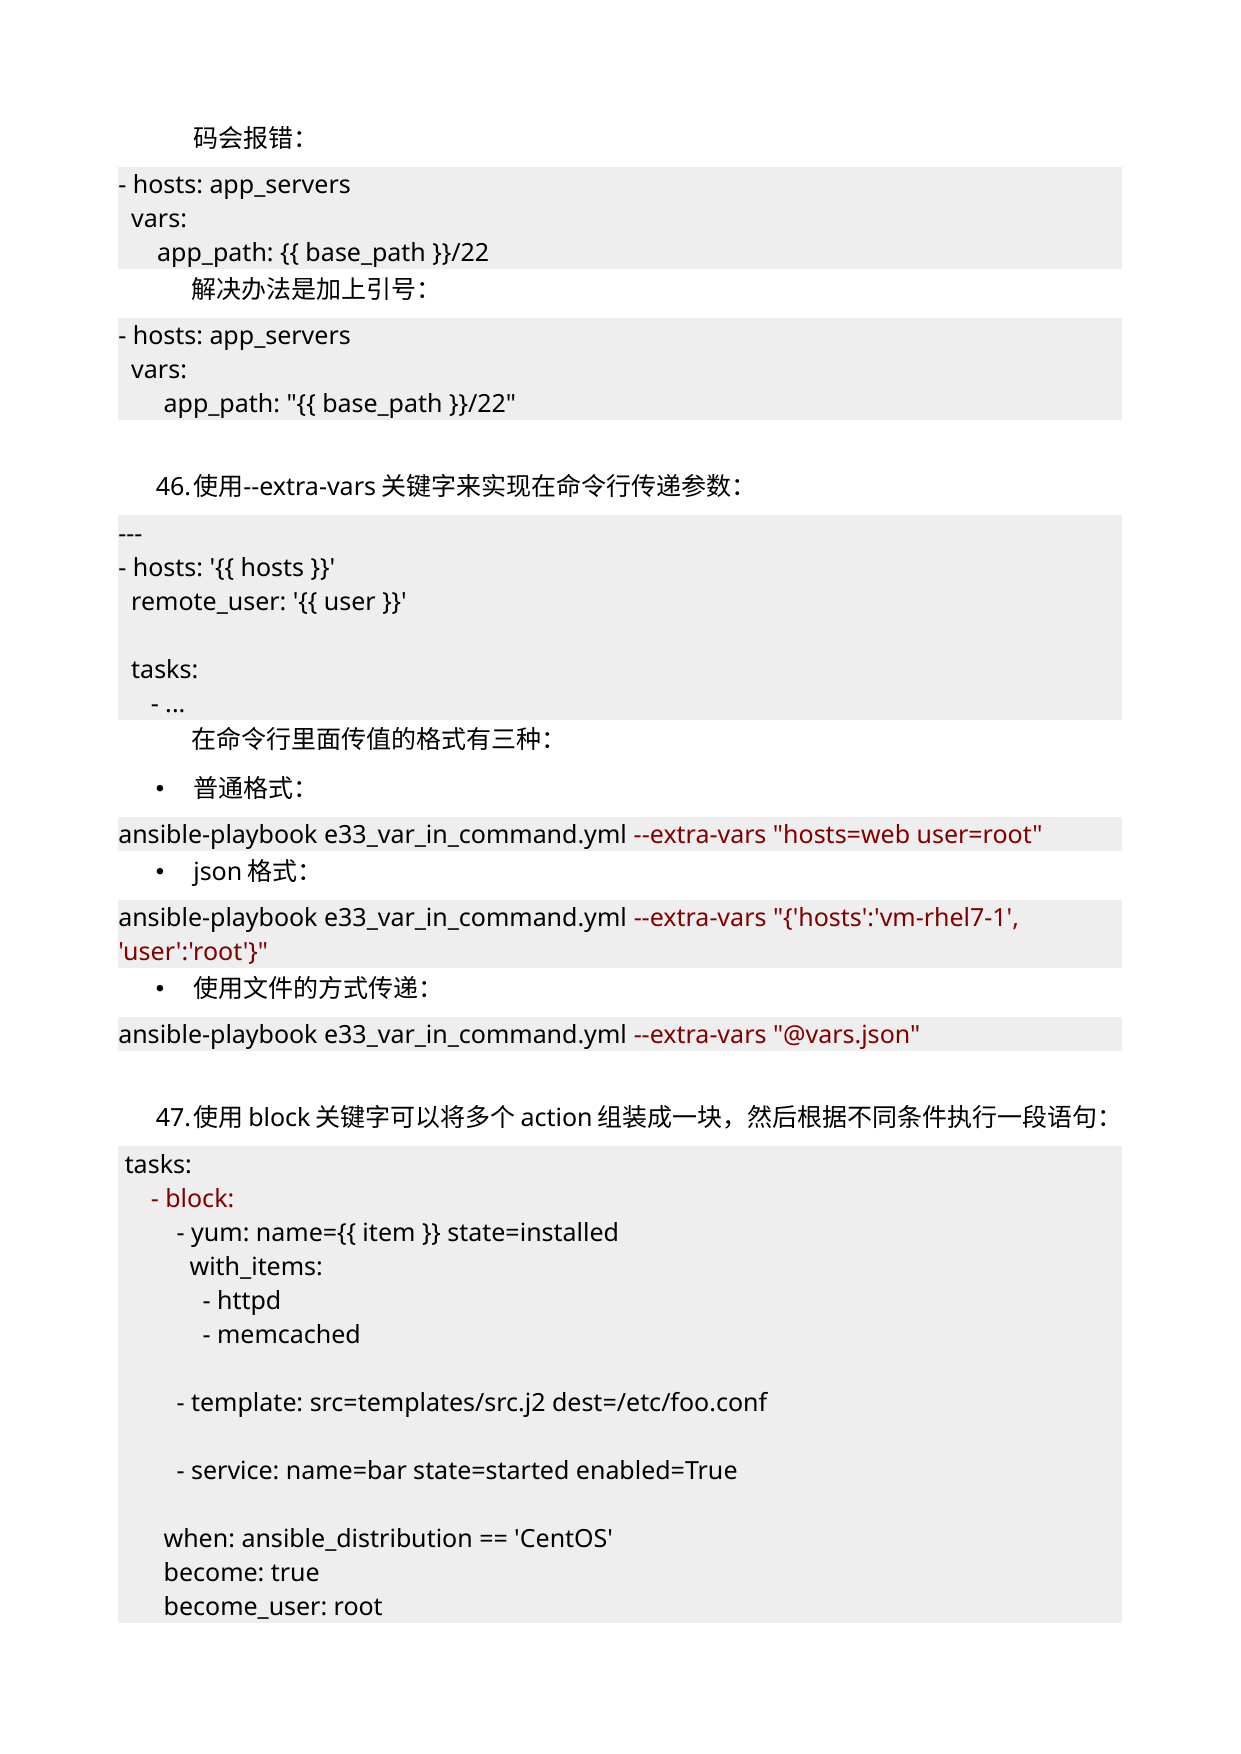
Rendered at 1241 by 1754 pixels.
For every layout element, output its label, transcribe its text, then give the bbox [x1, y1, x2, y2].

list 普通格式： [156, 768, 1122, 805]
table_header --- - hosts: '{{ hosts }}' remote_user: '{{ user }}' tasks: - ... [118, 515, 1122, 720]
list 使用文件的方式传递： [156, 968, 1122, 1004]
table_header tasks: - block: - yum: name={{ item }} state=installed with_items: - httpd - memcached - template: src=templates/src.j2 dest=/etc/foo.conf - service: name=bar state=started enabled=True when: ansible_distribution == 'CentOS' become: true become_user: root [118, 1146, 1122, 1623]
table_header - hosts: app_servers vars: app_path: {{ base_path }}/22 [118, 167, 1122, 269]
text 解决办法是加上引号： [118, 269, 1122, 305]
list 码会报错： [156, 118, 1122, 154]
text 在命令行里面传值的格式有三种： [118, 720, 1122, 756]
table_header ansible-playbook e33_var_in_command.yml --extra-vars "@vars.json" [118, 1017, 1122, 1051]
table_header - hosts: app_servers vars: app_path: "{{ base_path }}/22" [118, 318, 1122, 420]
list json格式： [156, 851, 1122, 887]
list 使用block关键字可以将多个action组装成一块，然后根据不同条件执行一段语句： [156, 1097, 1122, 1134]
table_header ansible-playbook e33_var_in_command.yml --extra-vars "{'hosts':'vm-rhel7-1', 'user':'root'}" [118, 900, 1122, 968]
table_header ansible-playbook e33_var_in_command.yml --extra-vars "hosts=web user=root" [118, 817, 1122, 851]
list 使用--extra-vars关键字来实现在命令行传递参数： [156, 467, 1122, 503]
